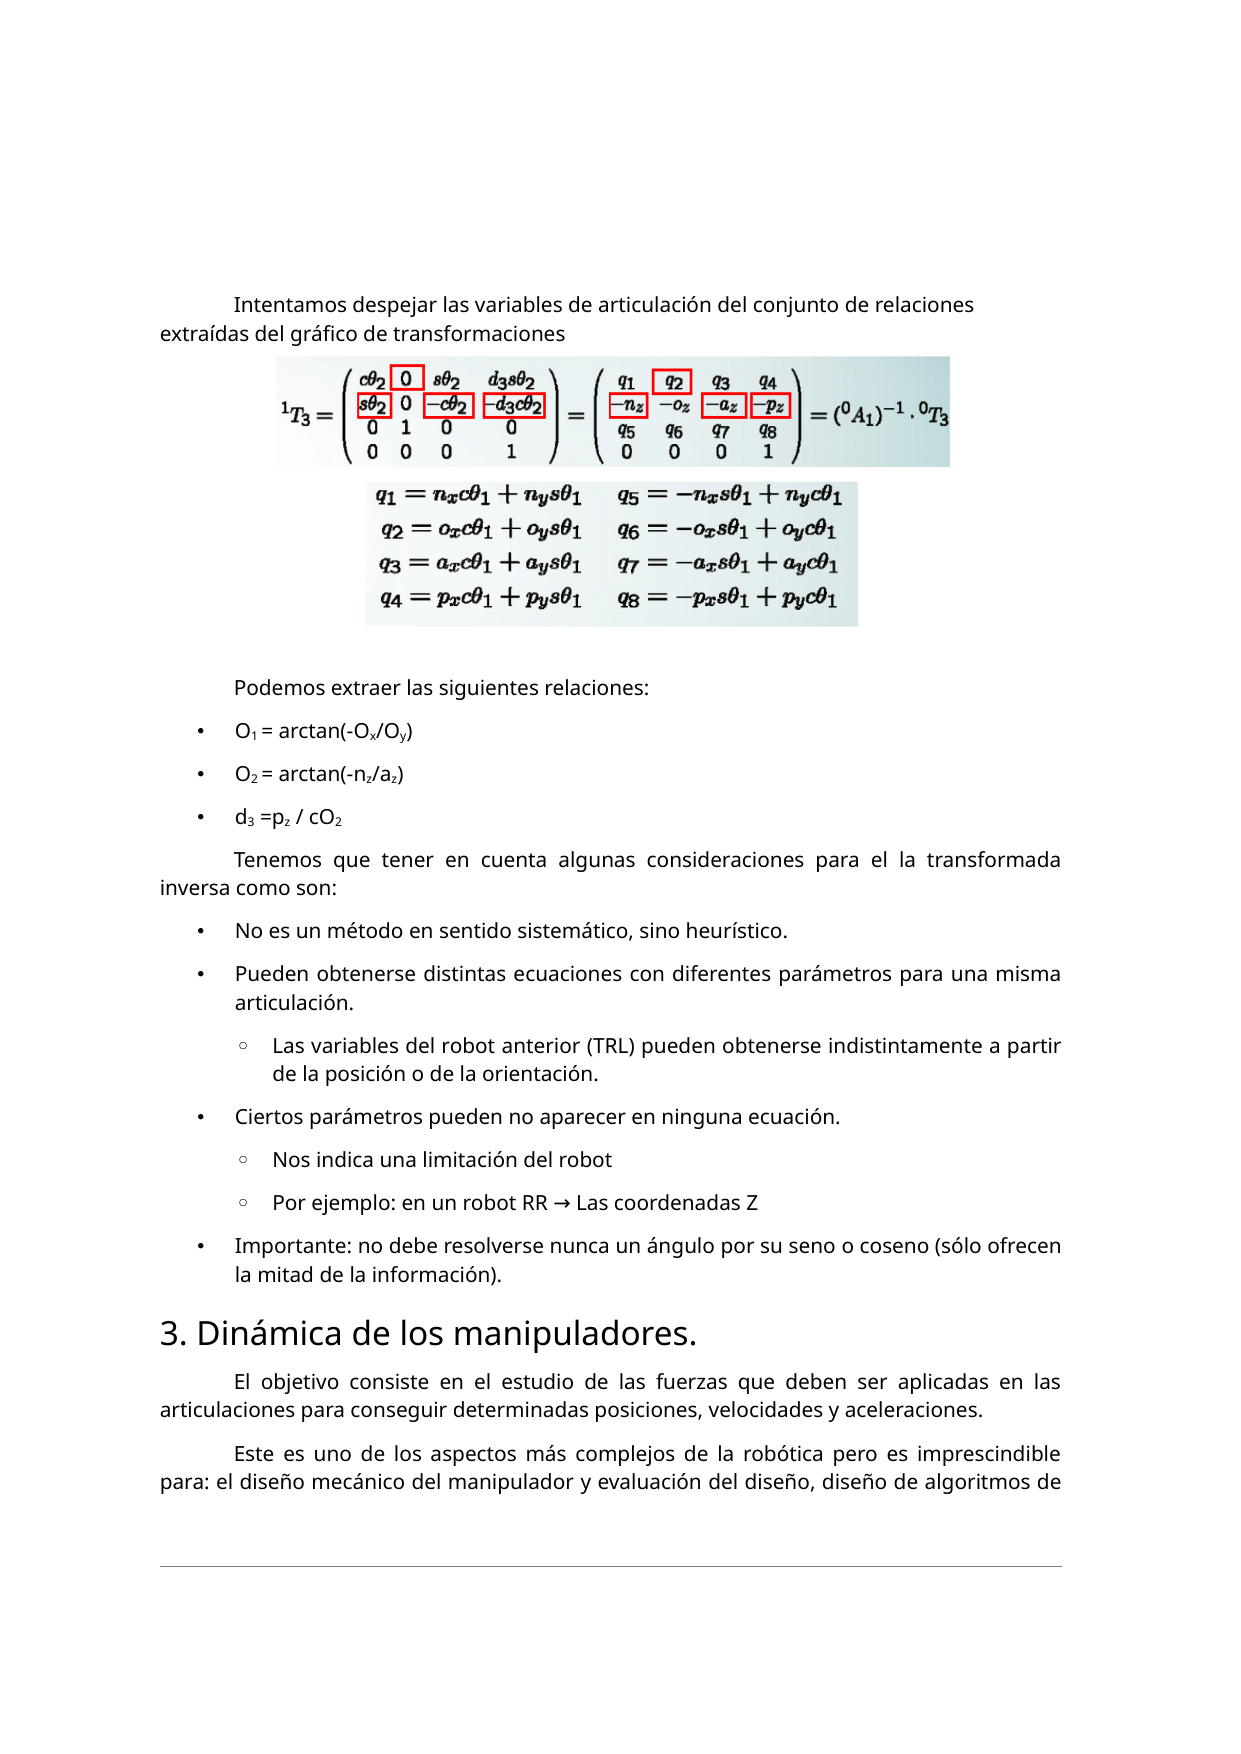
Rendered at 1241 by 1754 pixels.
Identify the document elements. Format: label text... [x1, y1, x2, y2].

text Intentamos despejar las variables de articulación del conjunto de relaciones extraídas del gráfico de transformaciones [159, 290, 1062, 347]
picture [269, 353, 953, 630]
text Este es uno de los aspectos más complejos de la robótica pero es imprescindible para: el diseño mecánico del manipulador y evaluación del diseño, diseño de algoritmos de [159, 1439, 1062, 1496]
subtitle 3. Dinámica de los manipuladores. [159, 1309, 1062, 1355]
list O1 = arctan(-Ox/Oy) [197, 716, 1062, 744]
list O2 = arctan(-nz/az) [197, 759, 1062, 787]
list Por ejemplo: en un robot RR → Las coordenadas Z [234, 1188, 1062, 1217]
list Importante: no debe resolverse nunca un ángulo por su seno o coseno (sólo ofrecen la mitad de la información). [197, 1232, 1062, 1288]
text Podemos extraer las siguientes relaciones: [159, 673, 1062, 701]
list Pueden obtenerse distintas ecuaciones con diferentes parámetros para una misma articulación. [197, 959, 1062, 1016]
list Nos indica una limitación del robot [234, 1146, 1062, 1174]
text Tenemos que tener en cuenta algunas consideraciones para el la transformada inversa como son: [159, 845, 1062, 902]
list Ciertos parámetros pueden no aparecer en ninguna ecuación. [197, 1102, 1062, 1131]
text El objetivo consiste en el estudio de las fuerzas que deben ser aplicadas en las articulaciones para conseguir determinadas posiciones, velocidades y aceleraciones. [159, 1367, 1062, 1424]
list No es un método en sentido sistemático, sino heurístico. [197, 917, 1062, 945]
list d3 =pz / cO2 [197, 802, 1062, 831]
list Las variables del robot anterior (TRL) pueden obtenerse indistintamente a partir de la posición o de la orientación. [234, 1031, 1062, 1088]
